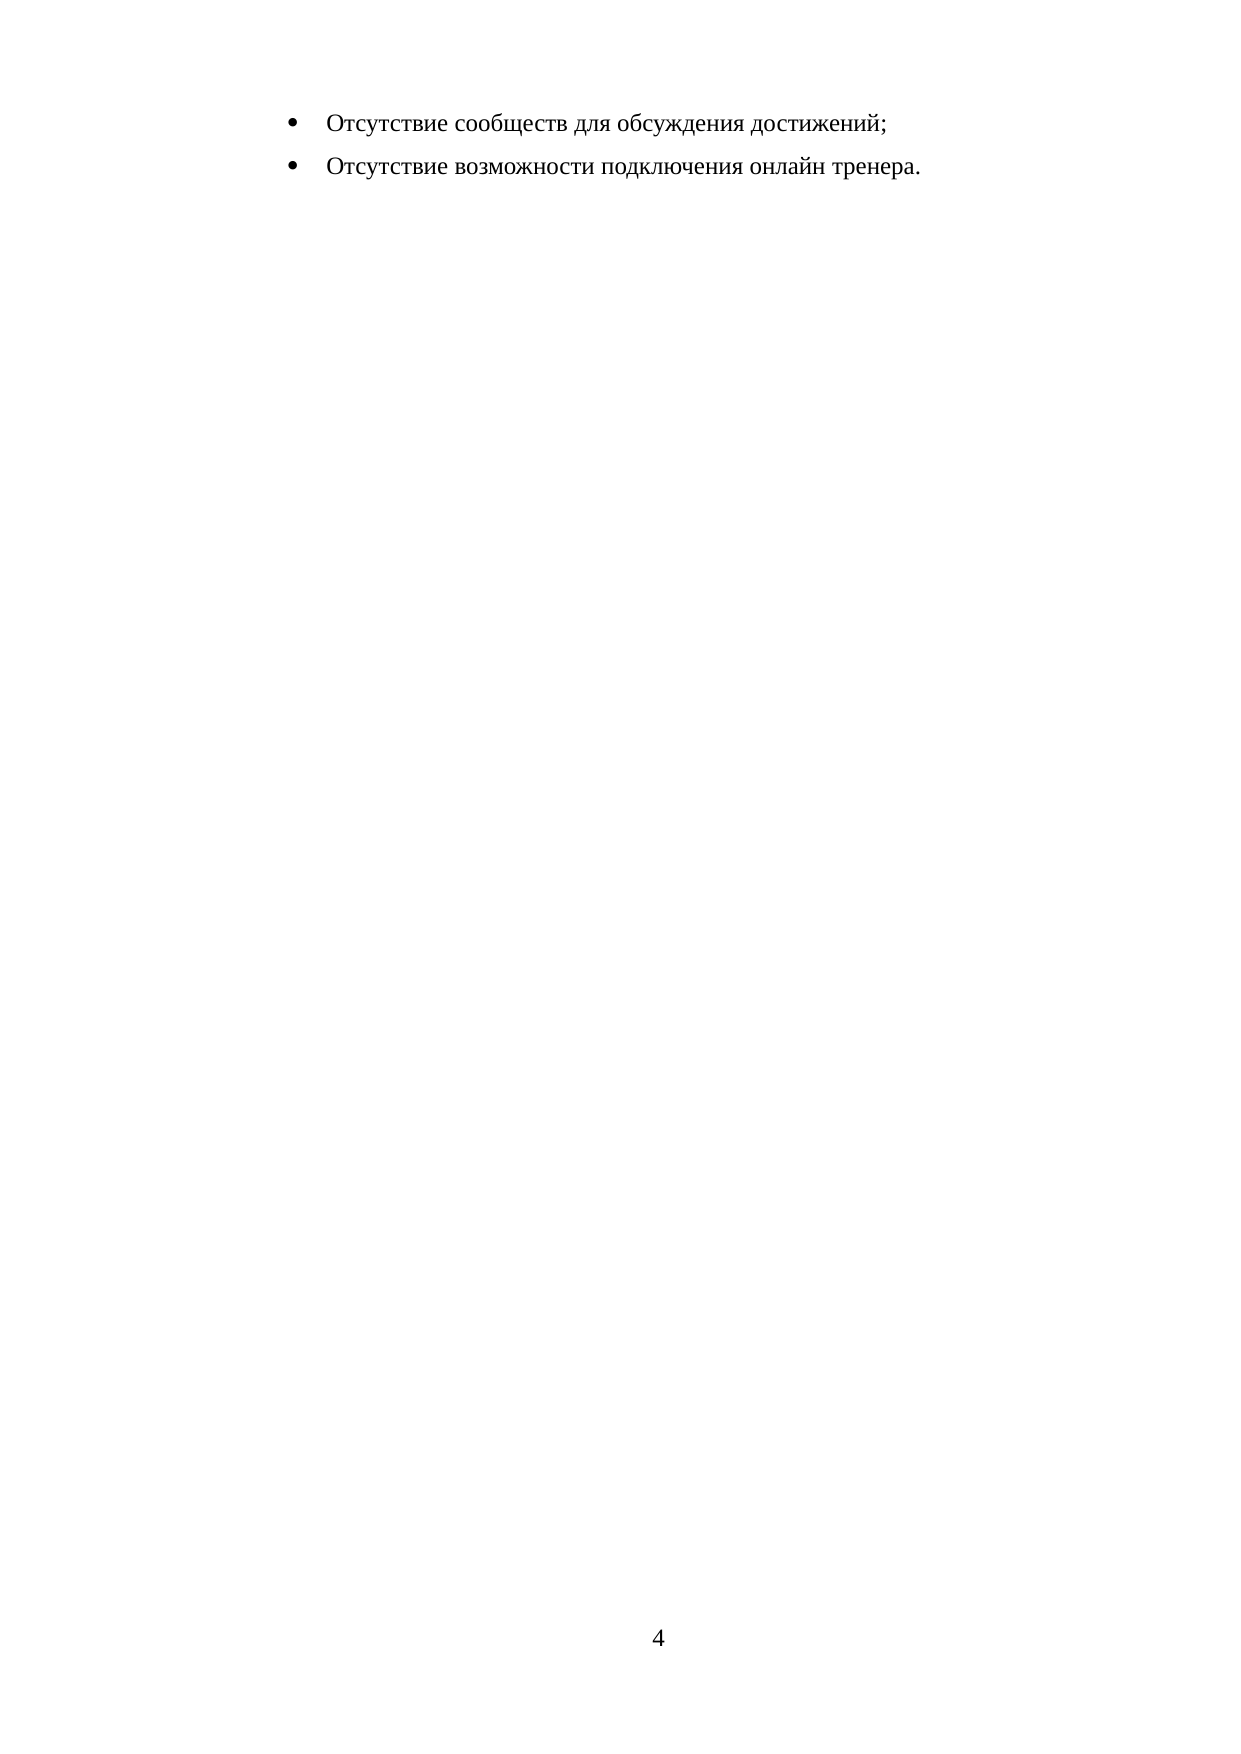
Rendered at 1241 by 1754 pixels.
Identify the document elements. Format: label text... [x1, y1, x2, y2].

list Отсутствие сообществ для обсуждения достижений; [288, 108, 1163, 137]
list Отсутствие возможности подключения онлайн тренера. [288, 151, 1163, 180]
